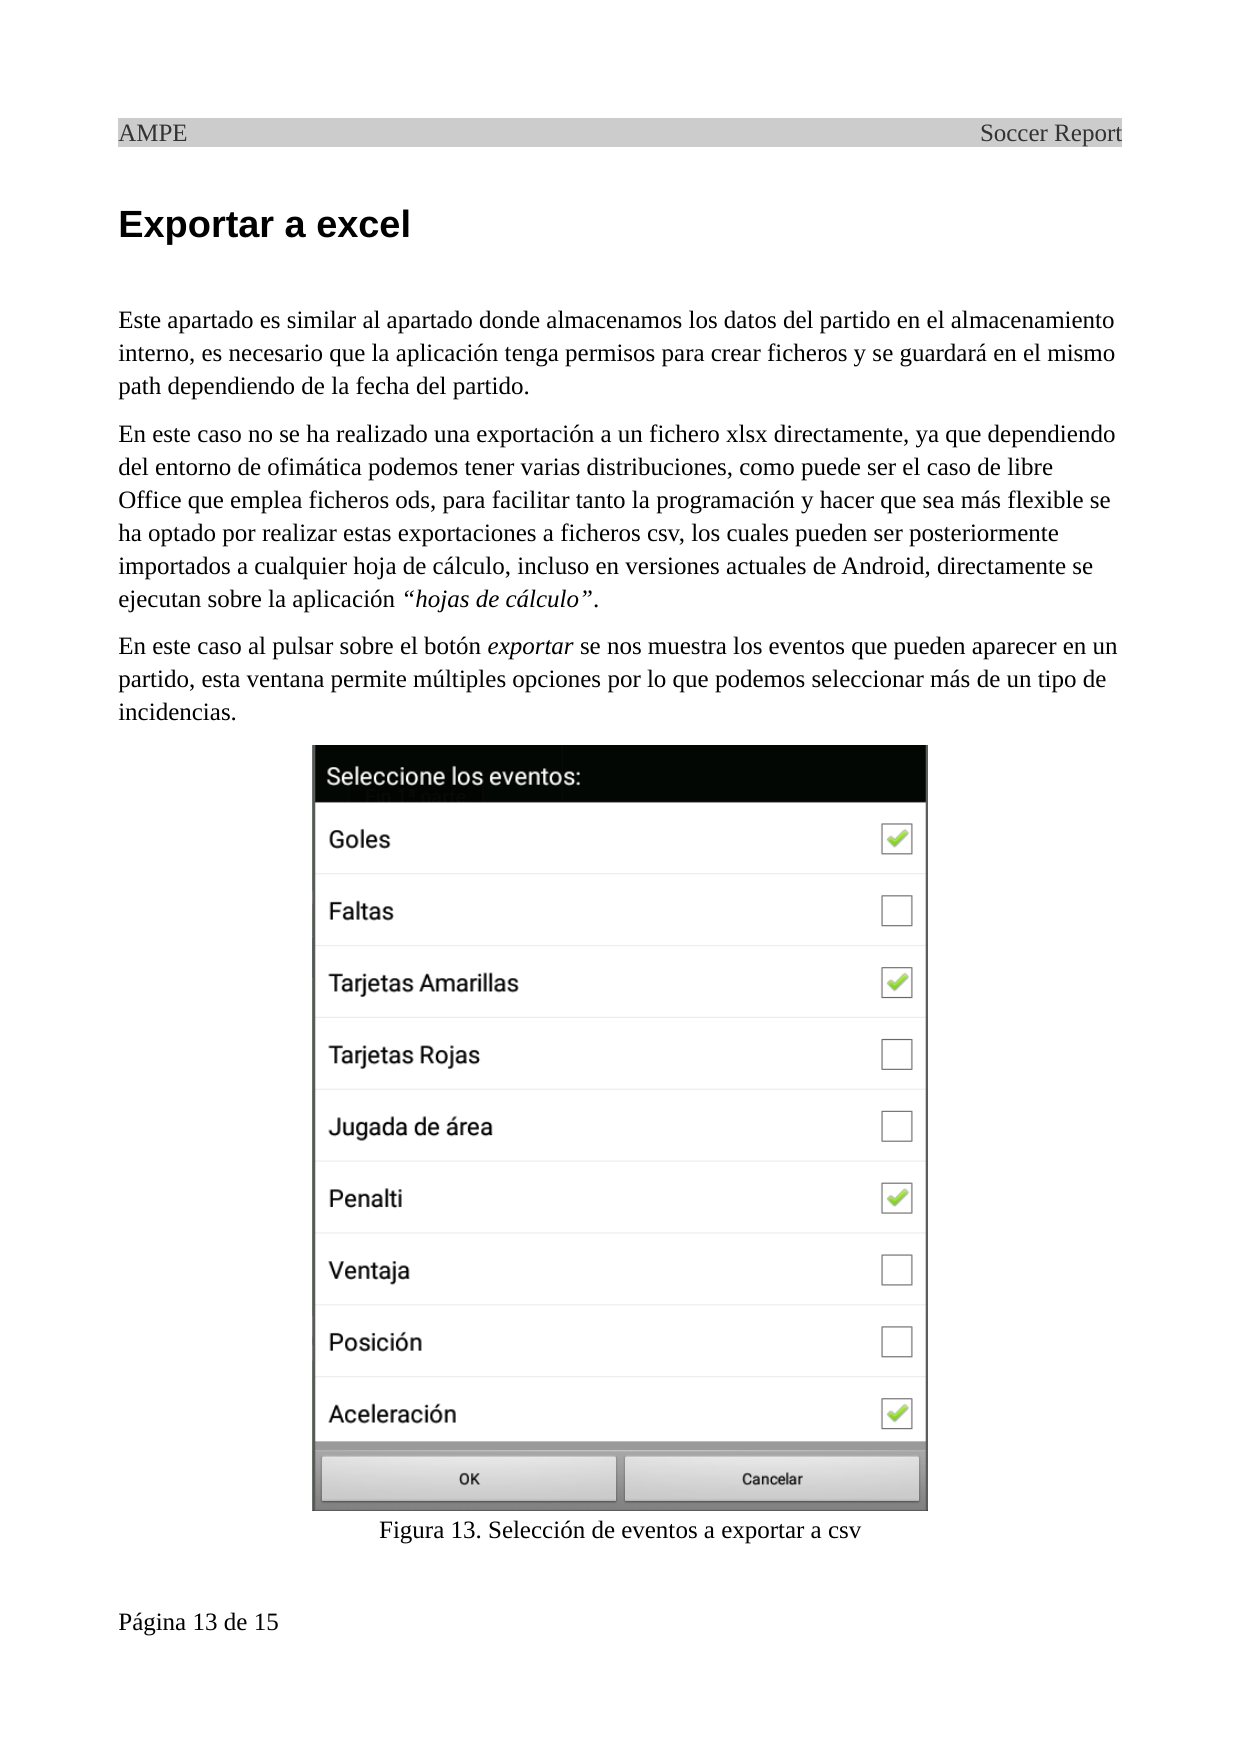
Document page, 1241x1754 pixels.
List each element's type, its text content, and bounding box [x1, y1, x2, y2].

text En este caso no se ha realizado una exportación a un fichero xlsx directamente, ya que dependiendo del entorno de ofimática podemos tener varias distribuciones, como puede ser el caso de libre Office que emplea ficheros ods, para facilitar tanto la programación y hacer que sea más flexible se ha optado por realizar estas exportaciones a ficheros csv, los cuales pueden ser posteriormente importados a cualquier hoja de cálculo, incluso en versiones actuales de Android, directamente se ejecutan sobre la aplicación “hojas de cálculo”. [118, 419, 1122, 613]
text Este apartado es similar al apartado donde almacenamos los datos del partido en el almacenamiento interno, es necesario que la aplicación tenga permisos para crear ficheros y se guardará en el mismo path dependiendo de la fecha del partido. [118, 305, 1122, 400]
subtitle Exportar a excel [118, 201, 1122, 245]
text Figura 13. Selección de eventos a exportar a csv [118, 745, 1122, 1544]
text En este caso al pulsar sobre el botón exportar se nos muestra los eventos que pueden aparecer en un partido, esta ventana permite múltiples opciones por lo que podemos seleccionar más de un tipo de incidencias. [118, 631, 1122, 726]
picture [312, 745, 928, 1511]
